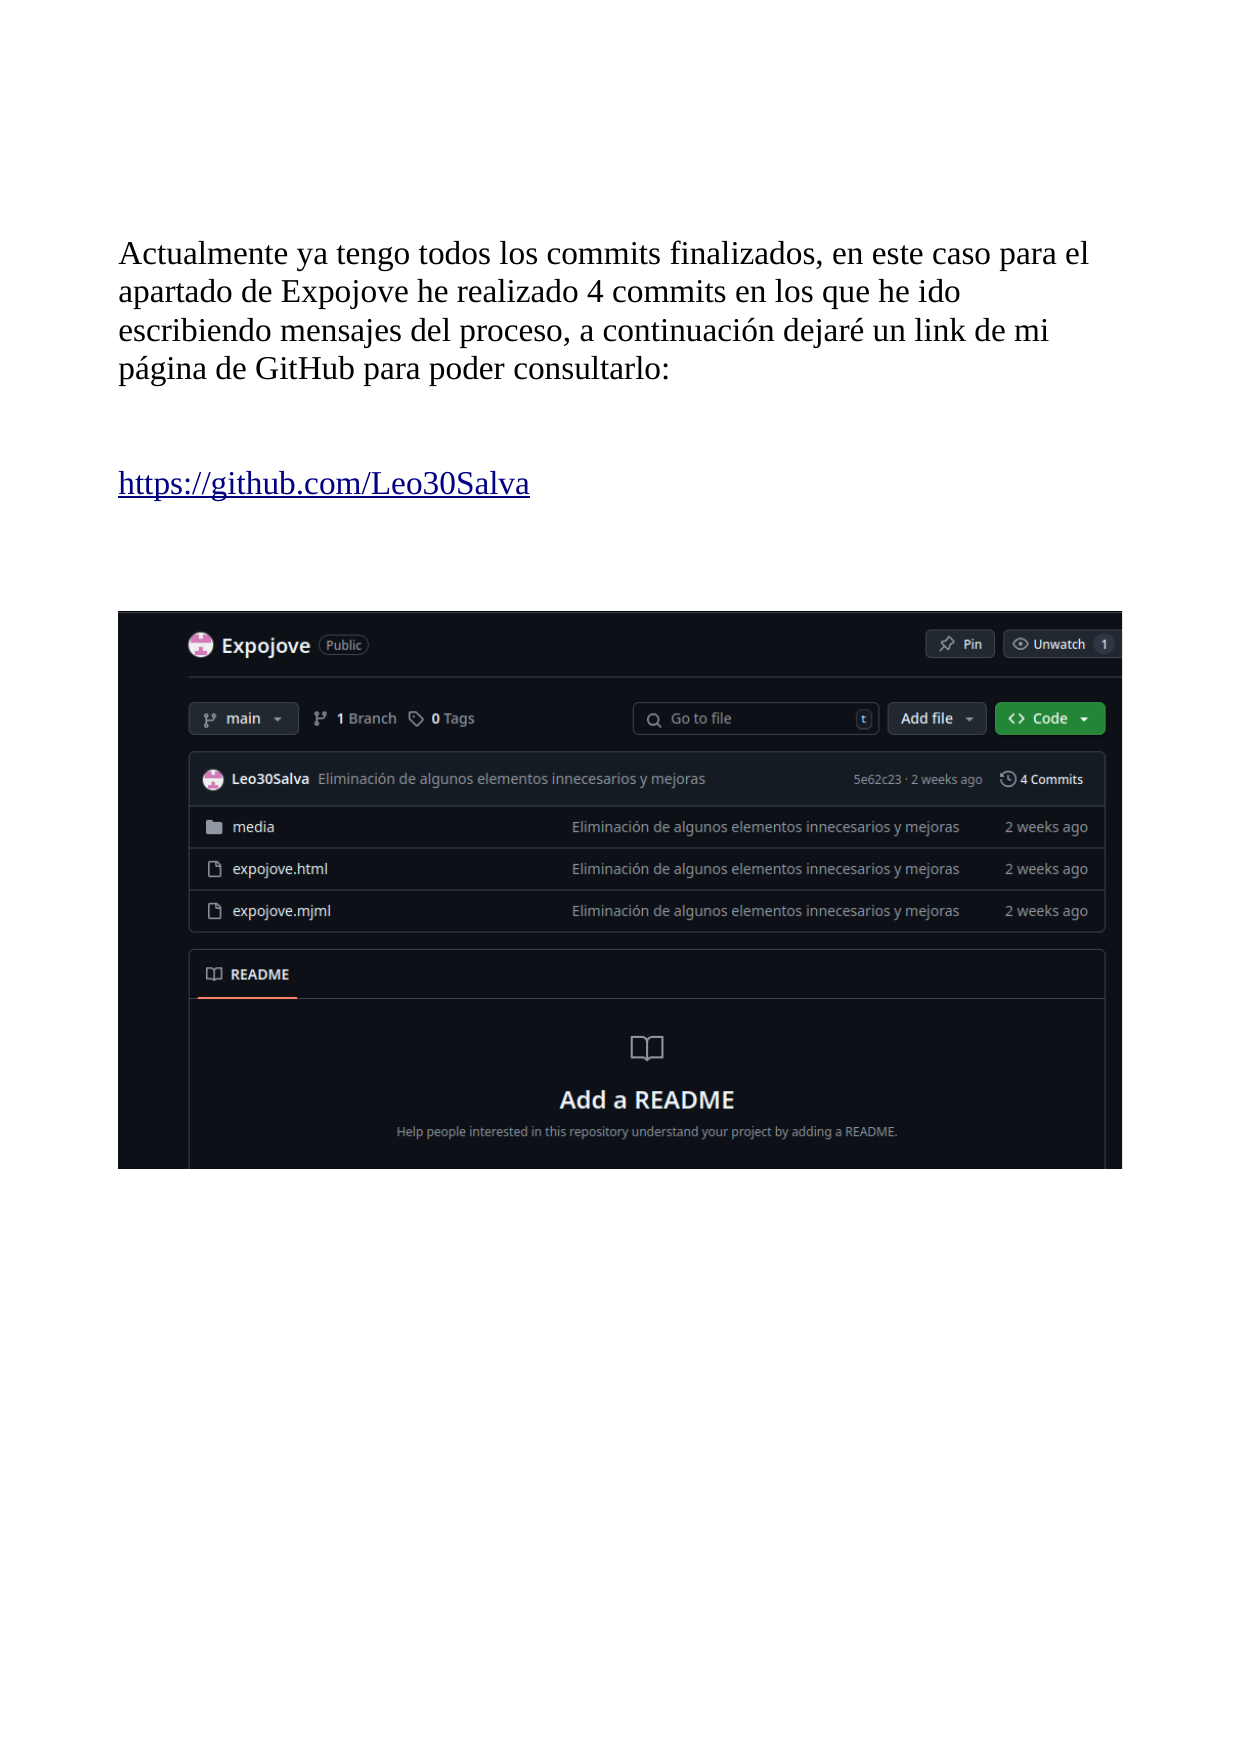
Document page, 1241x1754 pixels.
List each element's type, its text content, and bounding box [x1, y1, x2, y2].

picture [118, 611, 1123, 1169]
text https://github.com/Leo30Salva [118, 463, 1122, 501]
text Actualmente ya tengo todos los commits finalizados, en este caso para el apartado de Expojove he realizado 4 commits en los que he ido escribiendo mensajes del proceso, a continuación dejaré un link de mi página de GitHub para poder consultarlo: [118, 233, 1122, 386]
